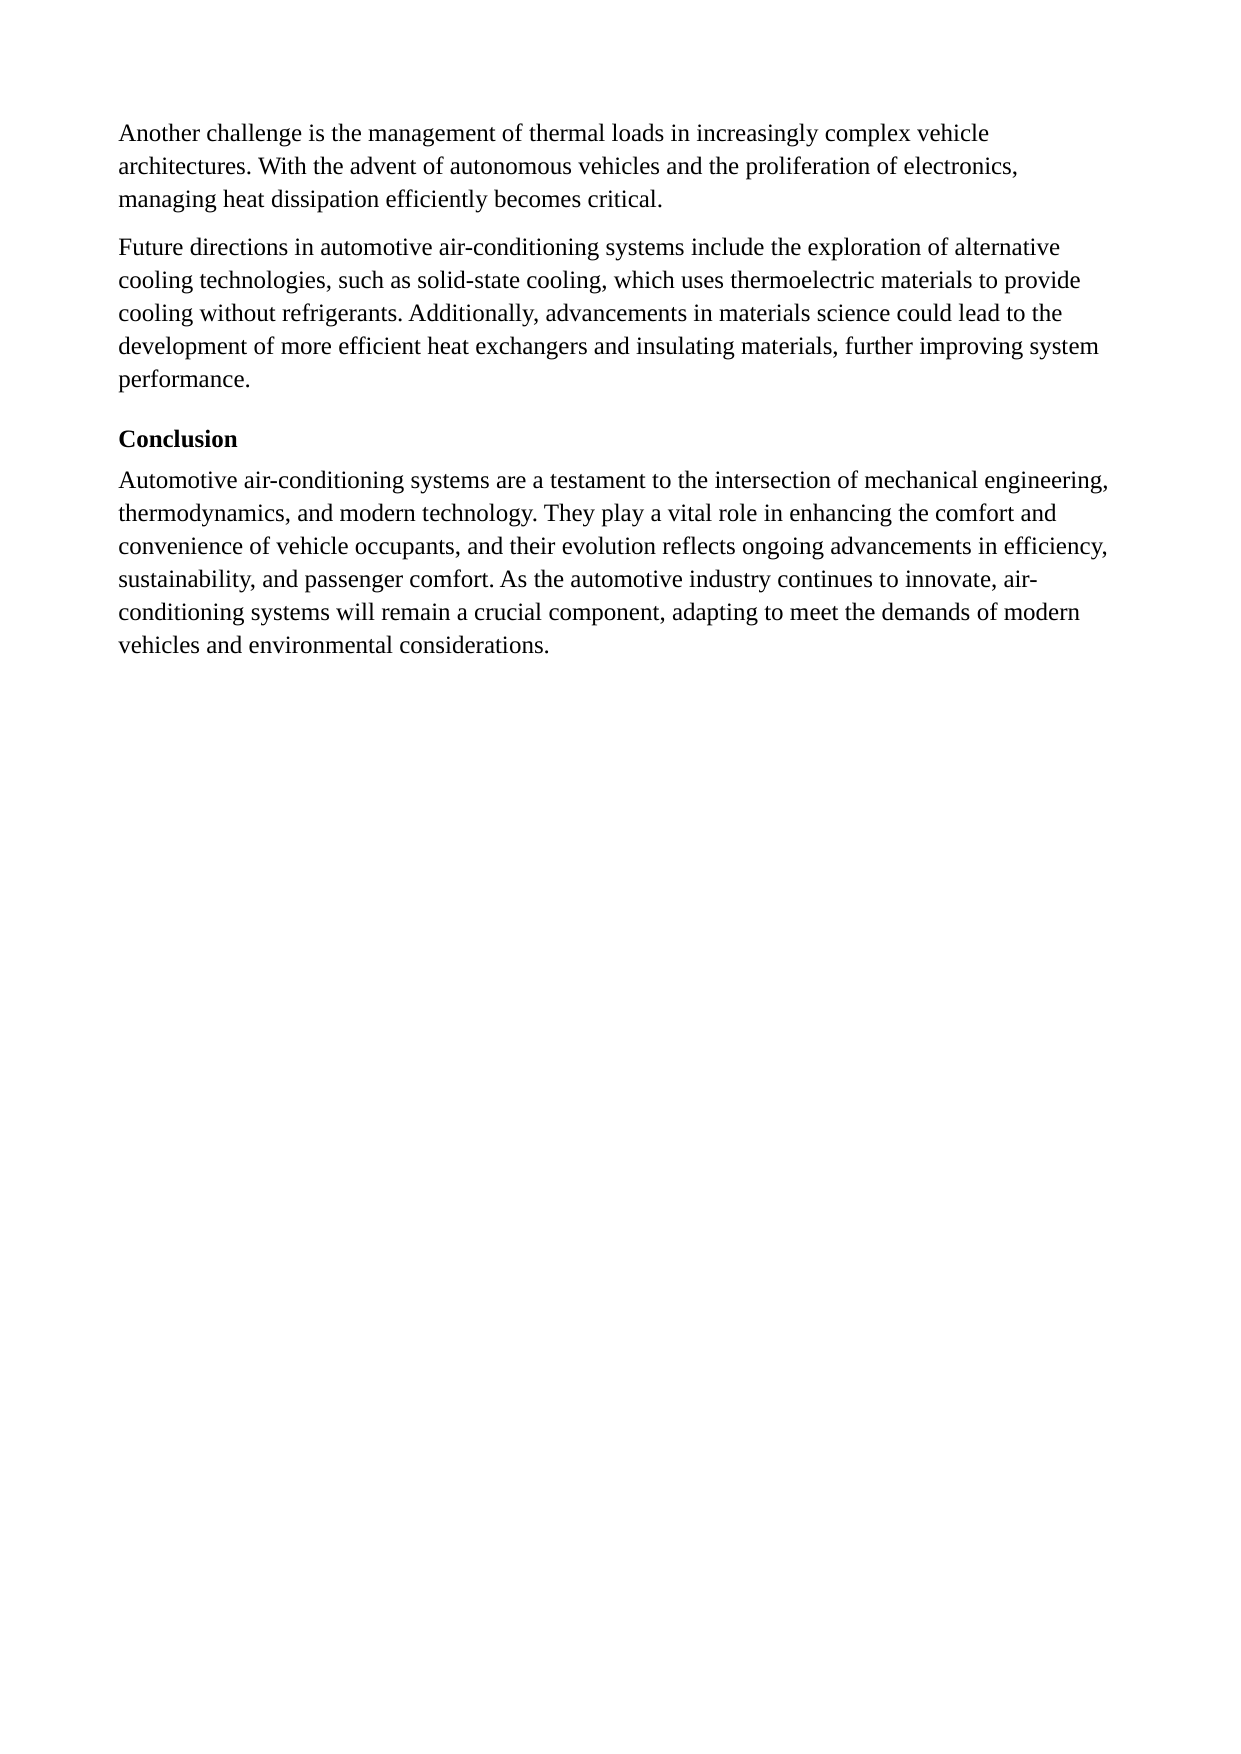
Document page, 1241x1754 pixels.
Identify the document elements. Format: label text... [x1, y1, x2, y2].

text Automotive air-conditioning systems are a testament to the intersection of mechanical engineering, thermodynamics, and modern technology. They play a vital role in enhancing the comfort and convenience of vehicle occupants, and their evolution reflects ongoing advancements in efficiency, sustainability, and passenger comfort. As the automotive industry continues to innovate, air-conditioning systems will remain a crucial component, adapting to meet the demands of modern vehicles and environmental considerations. [118, 465, 1122, 659]
subtitle Conclusion [118, 424, 1122, 453]
text Another challenge is the management of thermal loads in increasingly complex vehicle architectures. With the advent of autonomous vehicles and the proliferation of electronics, managing heat dissipation efficiently becomes critical. [118, 118, 1122, 213]
text Future directions in automotive air-conditioning systems include the exploration of alternative cooling technologies, such as solid-state cooling, which uses thermoelectric materials to provide cooling without refrigerants. Additionally, advancements in materials science could lead to the development of more efficient heat exchangers and insulating materials, further improving system performance. [118, 232, 1122, 393]
